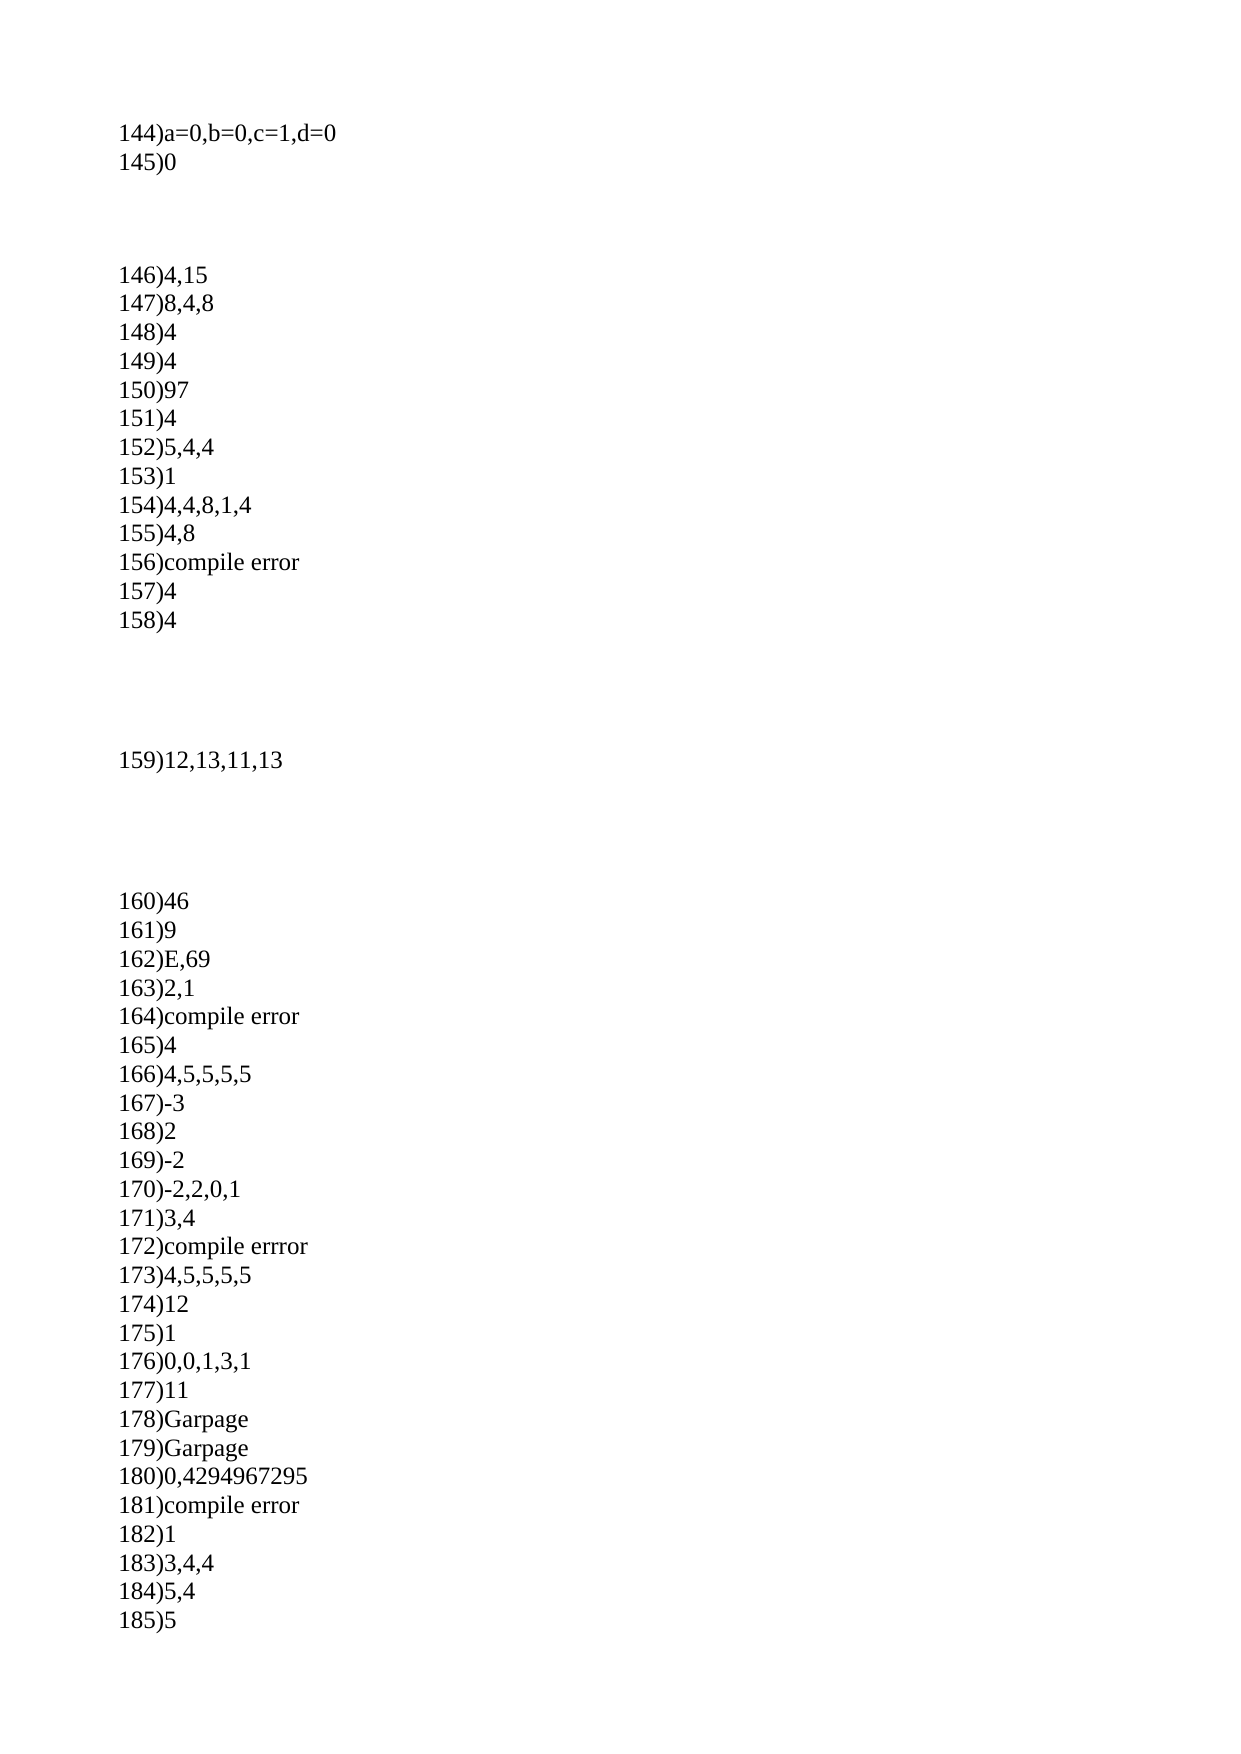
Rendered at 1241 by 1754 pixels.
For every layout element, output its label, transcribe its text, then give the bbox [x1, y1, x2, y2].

text 147)8,4,8 [118, 288, 1122, 317]
text 162)E,69 [118, 944, 1122, 973]
text 148)4 [118, 317, 1122, 346]
text 158)4 [118, 605, 1122, 633]
text 173)4,5,5,5,5 [118, 1260, 1122, 1289]
text 183)3,4,4 [118, 1548, 1122, 1576]
text 174)12 [118, 1289, 1122, 1318]
text 159)12,13,11,13 [118, 746, 1122, 774]
text 180)0,4294967295 [118, 1461, 1122, 1490]
text 164)compile error [118, 1001, 1122, 1030]
text 178)Garpage [118, 1404, 1122, 1433]
text 179)Garpage [118, 1433, 1122, 1461]
text 184)5,4 [118, 1576, 1122, 1605]
text 150)97 [118, 375, 1122, 403]
text 167)-3 [118, 1088, 1122, 1116]
text 175)1 [118, 1318, 1122, 1346]
text 146)4,15 [118, 260, 1122, 288]
text 151)4 [118, 403, 1122, 432]
text 152)5,4,4 [118, 432, 1122, 461]
text 168)2 [118, 1116, 1122, 1145]
text 181)compile error [118, 1490, 1122, 1519]
text 163)2,1 [118, 973, 1122, 1001]
text 157)4 [118, 576, 1122, 605]
text 177)11 [118, 1375, 1122, 1404]
text 144)a=0,b=0,c=1,d=0 [118, 118, 1122, 147]
text 149)4 [118, 346, 1122, 375]
text 160)46 [118, 886, 1122, 915]
text 176)0,0,1,3,1 [118, 1346, 1122, 1375]
text 145)0 [118, 147, 1122, 176]
text 161)9 [118, 915, 1122, 944]
text 165)4 [118, 1030, 1122, 1059]
text 169)-2 [118, 1145, 1122, 1174]
text 154)4,4,8,1,4 [118, 490, 1122, 518]
text 156)compile error [118, 547, 1122, 576]
text 185)5 [118, 1605, 1122, 1634]
text 171)3,4 [118, 1203, 1122, 1231]
text 172)compile errror [118, 1231, 1122, 1260]
text 182)1 [118, 1519, 1122, 1548]
text 166)4,5,5,5,5 [118, 1059, 1122, 1088]
text 170)-2,2,0,1 [118, 1174, 1122, 1203]
text 153)1 [118, 461, 1122, 490]
text 155)4,8 [118, 518, 1122, 547]
